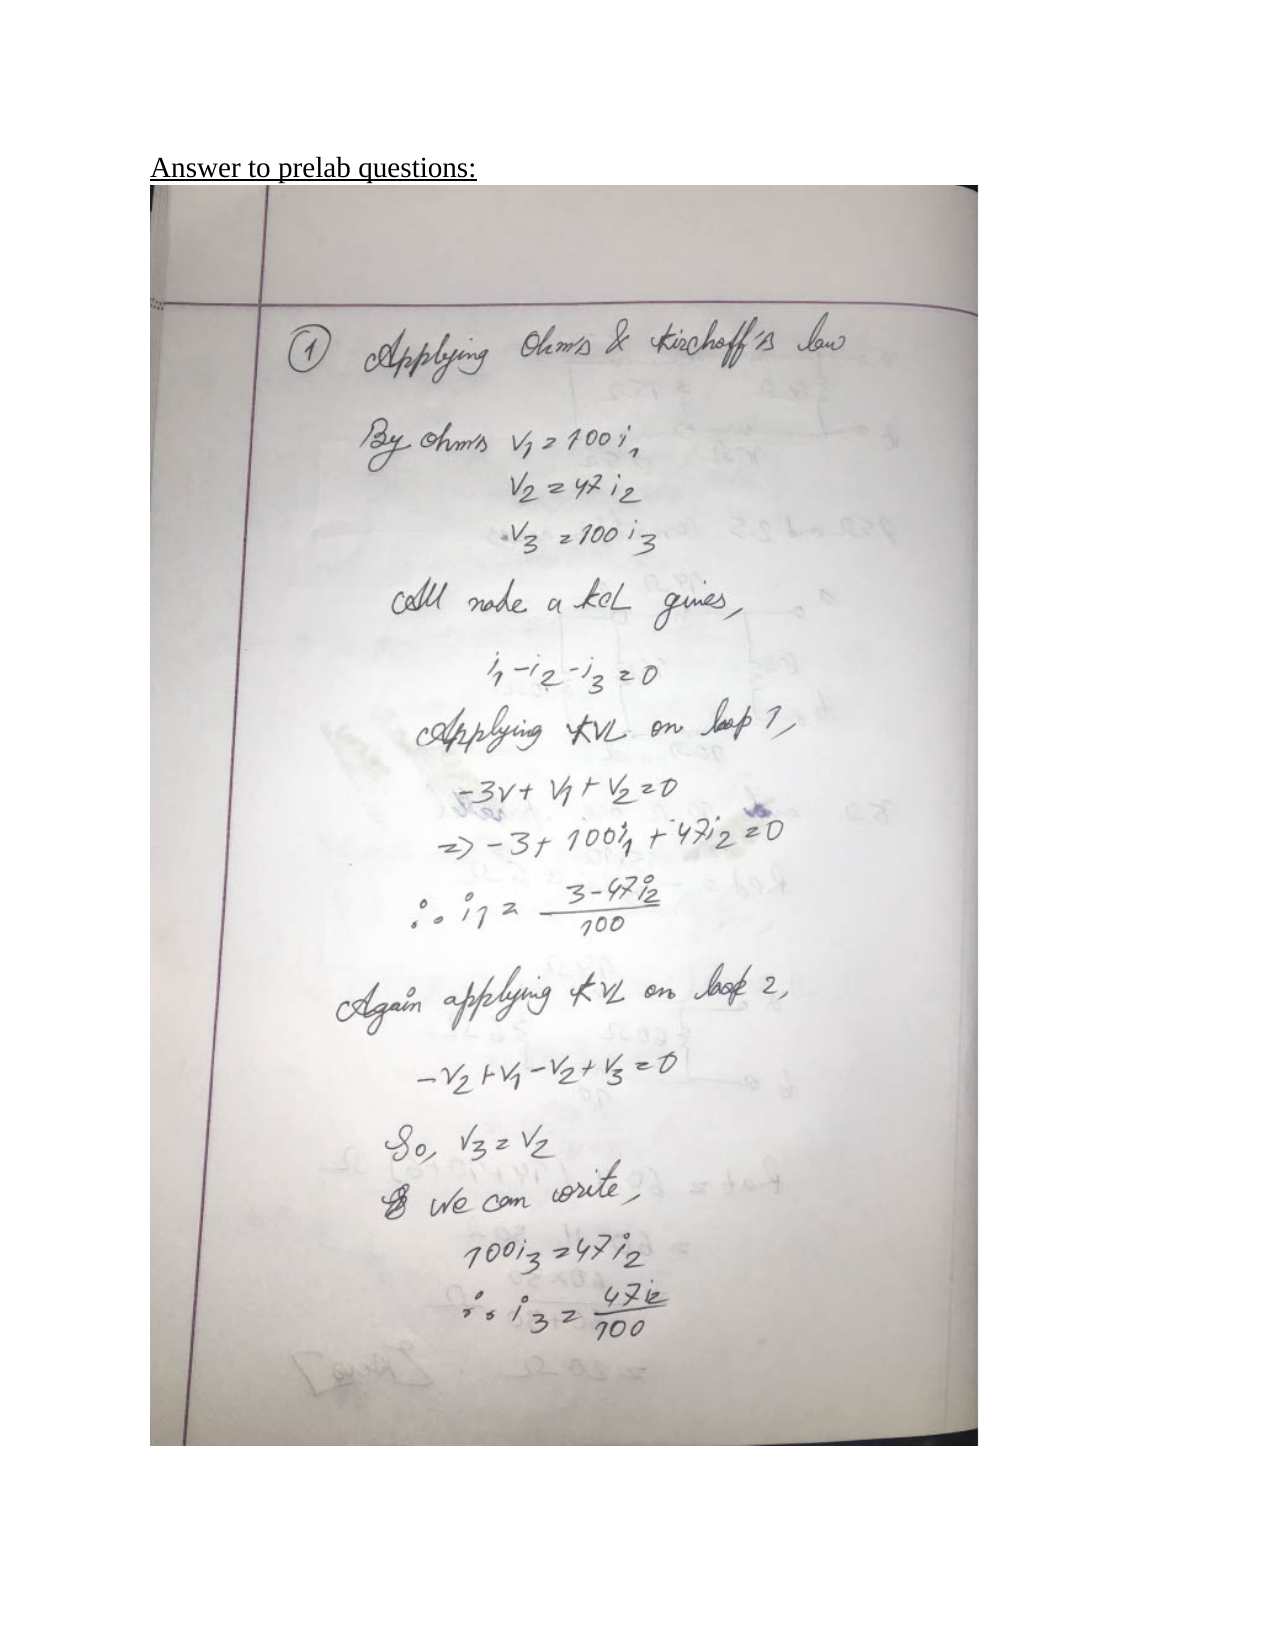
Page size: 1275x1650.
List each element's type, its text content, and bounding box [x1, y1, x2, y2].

text Answer to prelab questions: [150, 150, 1125, 1446]
